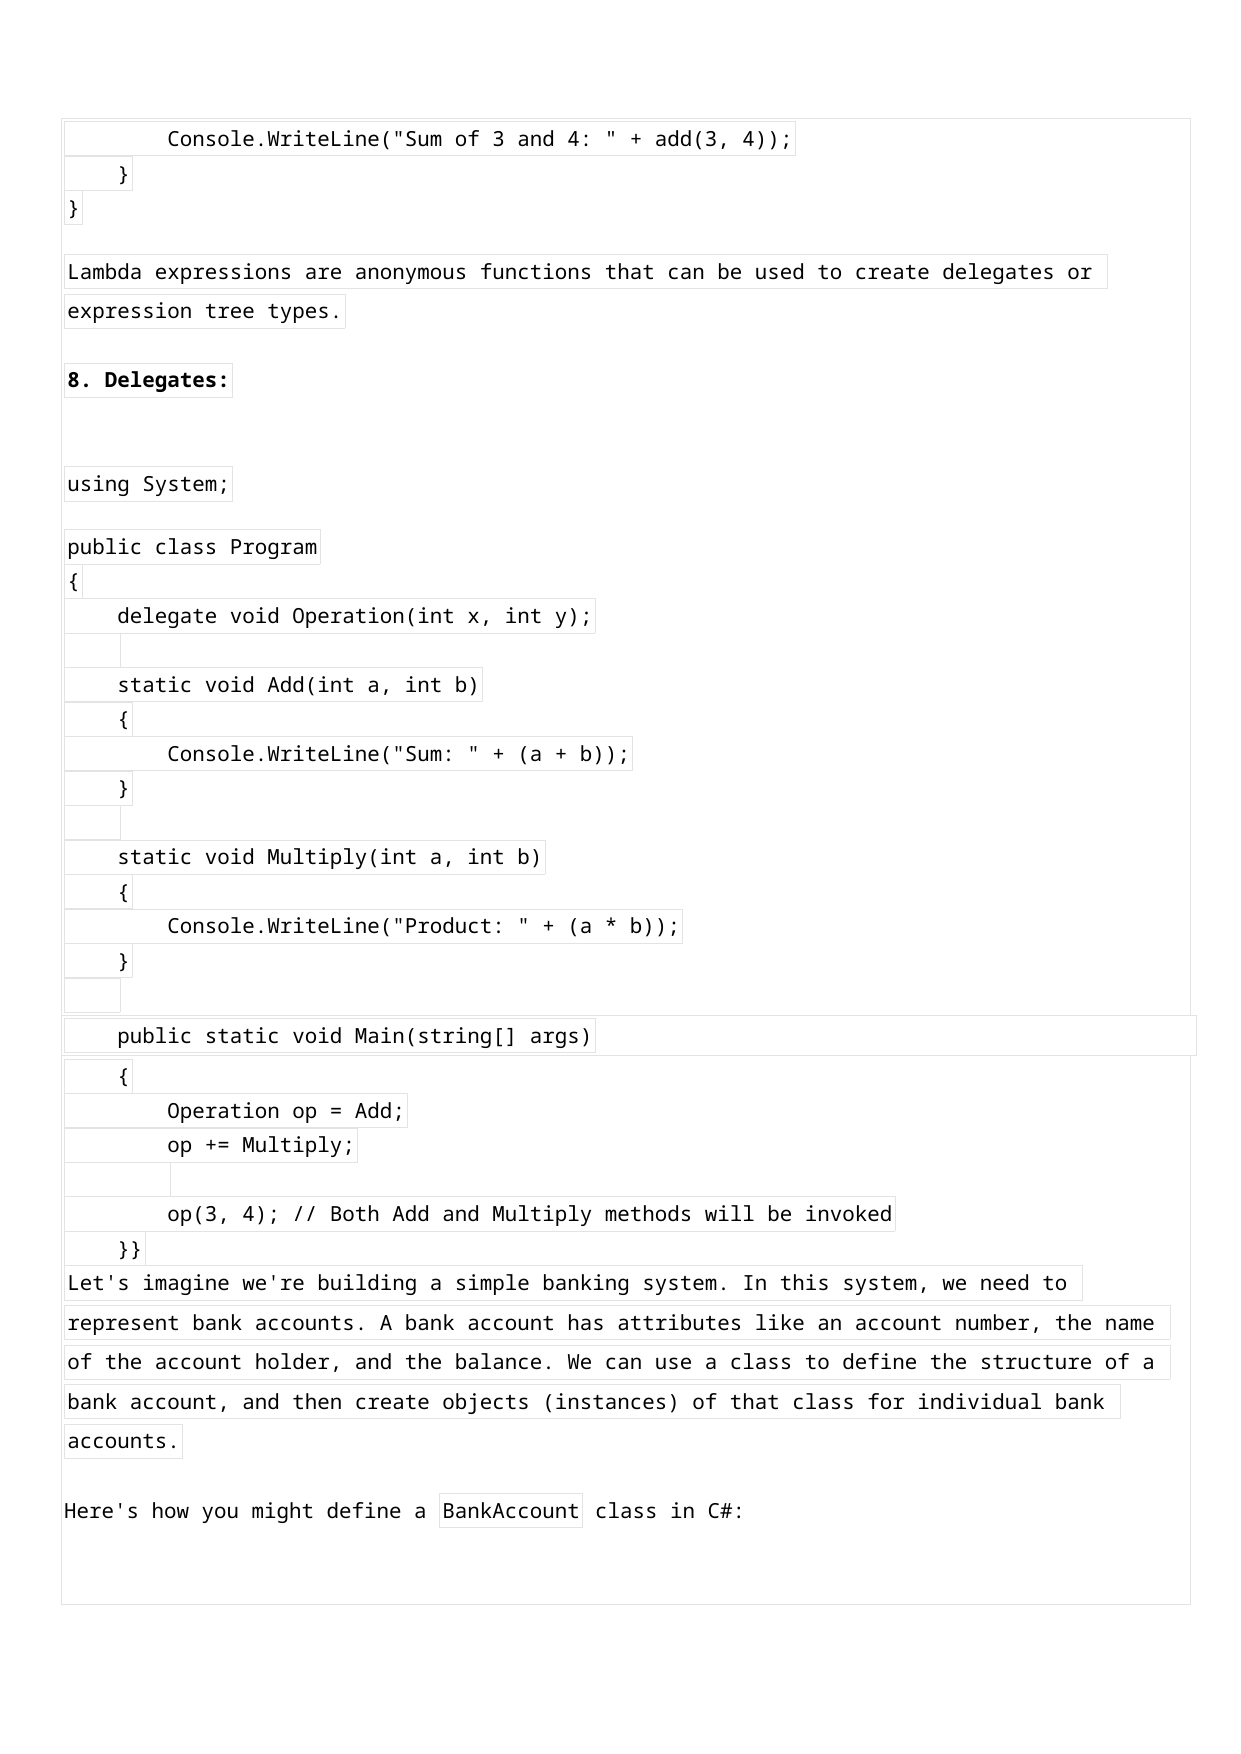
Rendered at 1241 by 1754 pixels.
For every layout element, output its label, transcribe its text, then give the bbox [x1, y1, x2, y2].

text public class Program [62, 526, 1190, 561]
text [83, 187, 1190, 224]
text Console.WriteLine("Sum: " + (a + b)); [133, 733, 1190, 767]
text [133, 153, 1190, 187]
text op += Multiply; [65, 1129, 357, 1162]
text { [65, 703, 132, 733]
text } [65, 157, 132, 187]
subtitle 8. Delegates: [62, 359, 1190, 397]
text public static void Main(string[] args) [62, 1016, 1196, 1055]
text Operation op = Add; [133, 1090, 1190, 1124]
text }} [65, 1232, 145, 1262]
text Let's imagine we're building a simple banking system. In this system, we need to represent bank accounts. A bank account has attributes like an account number, the name of the account holder, and the balance. We can use a class to define the structure of a bank account, and then create objects (instances) of that class for individual bank accounts. [62, 1262, 1190, 1458]
text } [65, 191, 82, 224]
text [133, 698, 1190, 733]
text static void Multiply(int a, int b) [121, 836, 1190, 871]
text { [62, 1056, 1190, 1090]
text [133, 767, 1190, 805]
text [133, 940, 1190, 977]
text op(3, 4); // Both Add and Multiply methods will be invoked [65, 1197, 895, 1228]
text Console.WriteLine("Product: " + (a * b)); [65, 910, 682, 940]
text Lambda expressions are anonymous functions that can be used to create delegates or expression tree types. [62, 251, 1190, 328]
text Here's how you might define a BankAccount class in C#: [62, 1490, 1190, 1527]
text Console.WriteLine("Product: " + (a * b)); [133, 905, 1190, 940]
text delegate void Operation(int x, int y); [65, 599, 595, 633]
text Console.WriteLine("Sum: " + (a + b)); [65, 737, 632, 767]
text } [65, 944, 132, 977]
text [83, 561, 1190, 595]
text Operation op = Add; [65, 1094, 407, 1124]
text { [65, 875, 132, 905]
text op(3, 4); // Both Add and Multiply methods will be invoked [171, 1193, 1190, 1228]
text [358, 1124, 1190, 1162]
text delegate void Operation(int x, int y); [83, 595, 1190, 633]
text static void Add(int a, int b) [65, 668, 482, 698]
text Console.WriteLine("Sum of 3 and 4: " + add(3, 4)); [62, 119, 1190, 153]
text using System; [62, 463, 1190, 501]
text static void Multiply(int a, int b) [65, 841, 545, 871]
text [133, 871, 1190, 905]
text static void Add(int a, int b) [121, 664, 1190, 698]
text { [65, 565, 82, 595]
text [146, 1228, 1190, 1262]
text } [65, 772, 132, 805]
